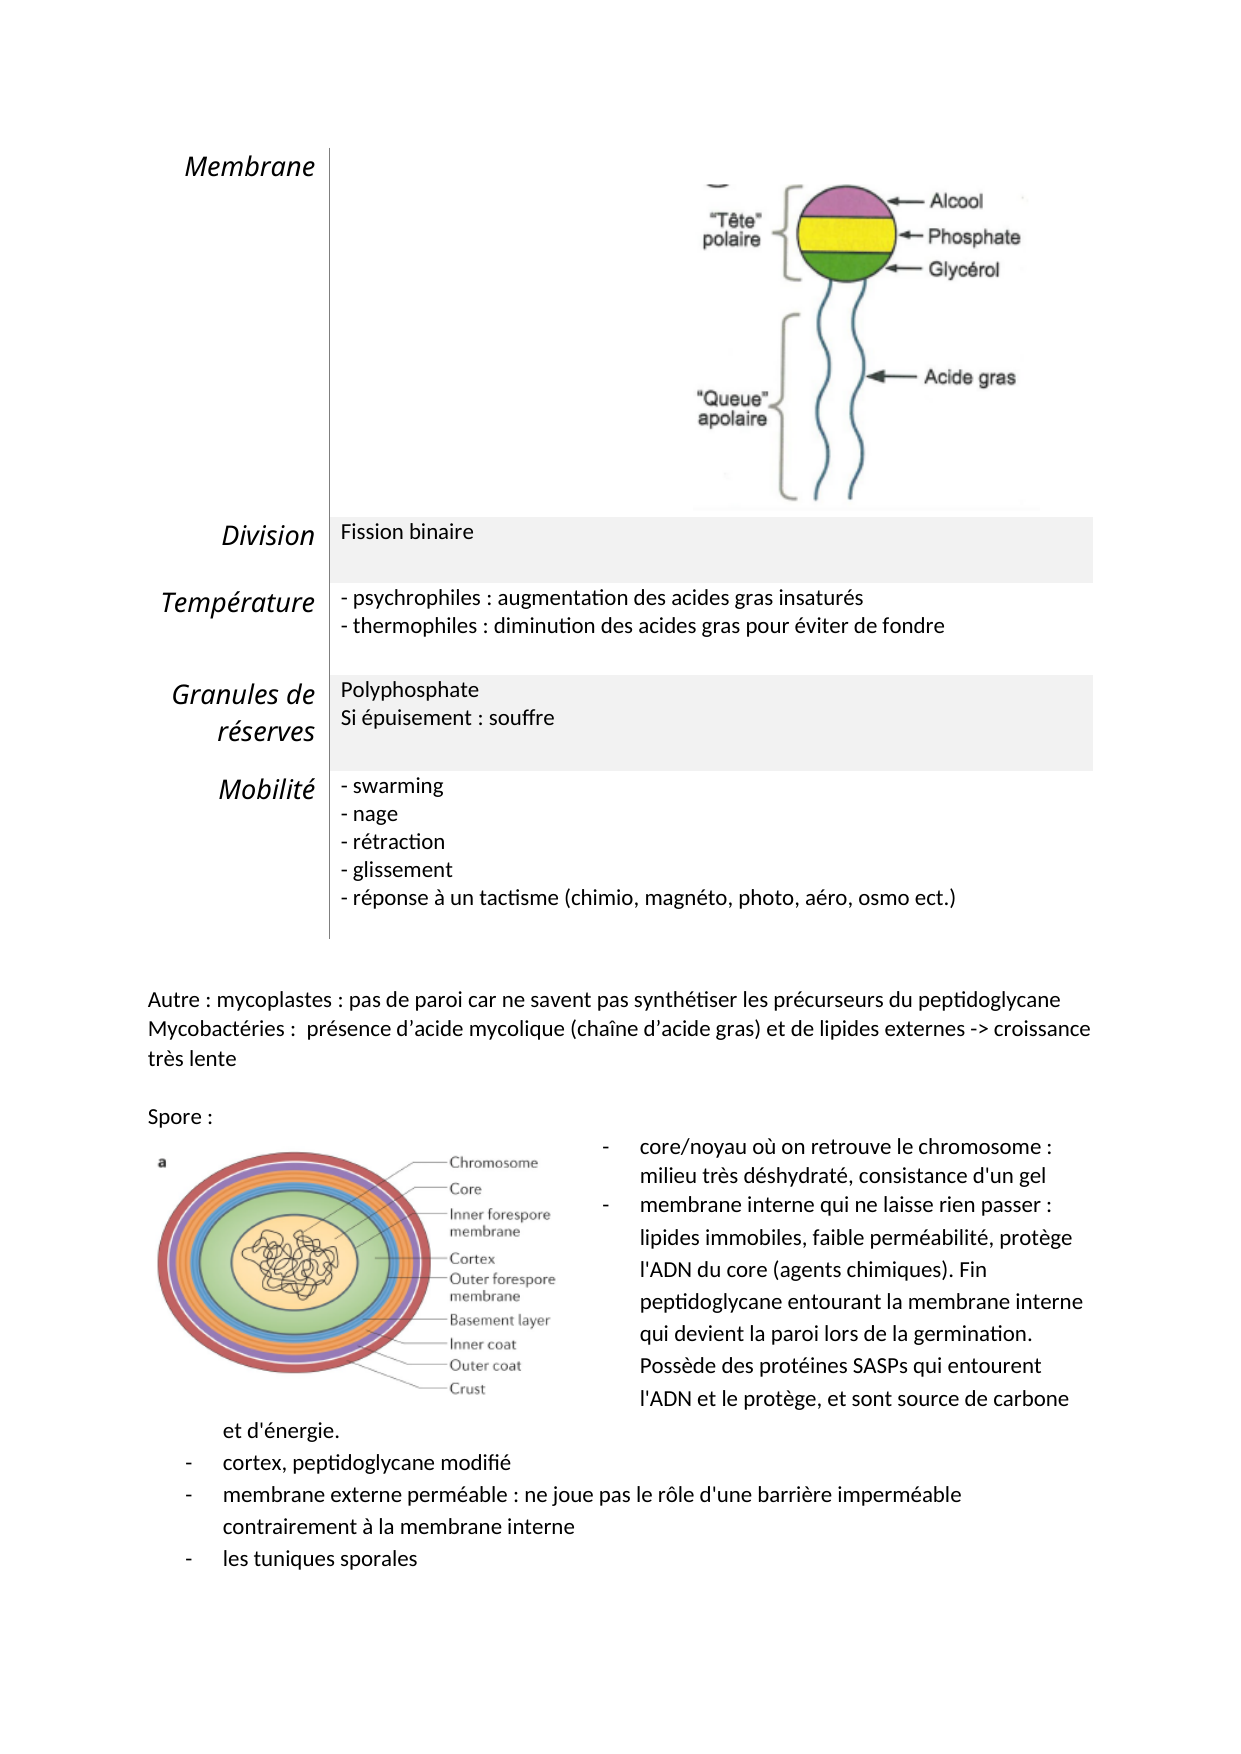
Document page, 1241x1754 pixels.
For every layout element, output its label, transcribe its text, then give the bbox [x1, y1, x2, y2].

table_cell [330, 148, 1093, 517]
text Autre : mycoplastes : pas de paroi car ne savent pas synthétiser les précurseurs du peptidoglycane [148, 985, 1093, 1013]
table_cell Fission binaire [330, 517, 1093, 583]
list membrane externe perméable : ne joue pas le rôle d'une barrière imperméable contrairement à la membrane interne [185, 1480, 1093, 1540]
table_cell - psychrophiles : augmentation des acides gras insaturés - thermophiles : diminution des acides gras pour éviter de fondre [330, 583, 1093, 675]
table_cell Membrane [148, 148, 329, 517]
text Mycobactéries : présence d’acide mycolique (chaîne d’acide gras) et de lipides externes -> croissance très lente [148, 1014, 1093, 1072]
list core/noyau où on retrouve le chromosome : milieu très déshydraté, consistance d'un gel [565, 1132, 1093, 1189]
table_cell Division [148, 517, 329, 583]
text Spore : [148, 1102, 1093, 1130]
table_cell Granules de réserves [148, 675, 329, 771]
table_cell - swarming - nage - rétraction - glissement - réponse à un tactisme (chimio, magnéto, photo, aéro, osmo ect.) [330, 771, 1093, 939]
list membrane interne qui ne laisse rien passer : lipides immobiles, faible perméabilité, protège l'ADN du core (agents chimiques). Fin peptidoglycane entourant la membrane interne qui devient la paroi lors de la germination. Possède des protéines SASPs qui entourent l'ADN et le protège, et sont source de carbone et d'énergie. [185, 1191, 1093, 1444]
list les tuniques sporales [185, 1544, 1093, 1573]
list cortex, peptidoglycane modifié [185, 1448, 1093, 1476]
table_cell Mobilité [148, 771, 329, 939]
table_cell Polyphosphate Si épuisement : souffre [330, 675, 1093, 771]
table_cell Température [148, 583, 329, 675]
